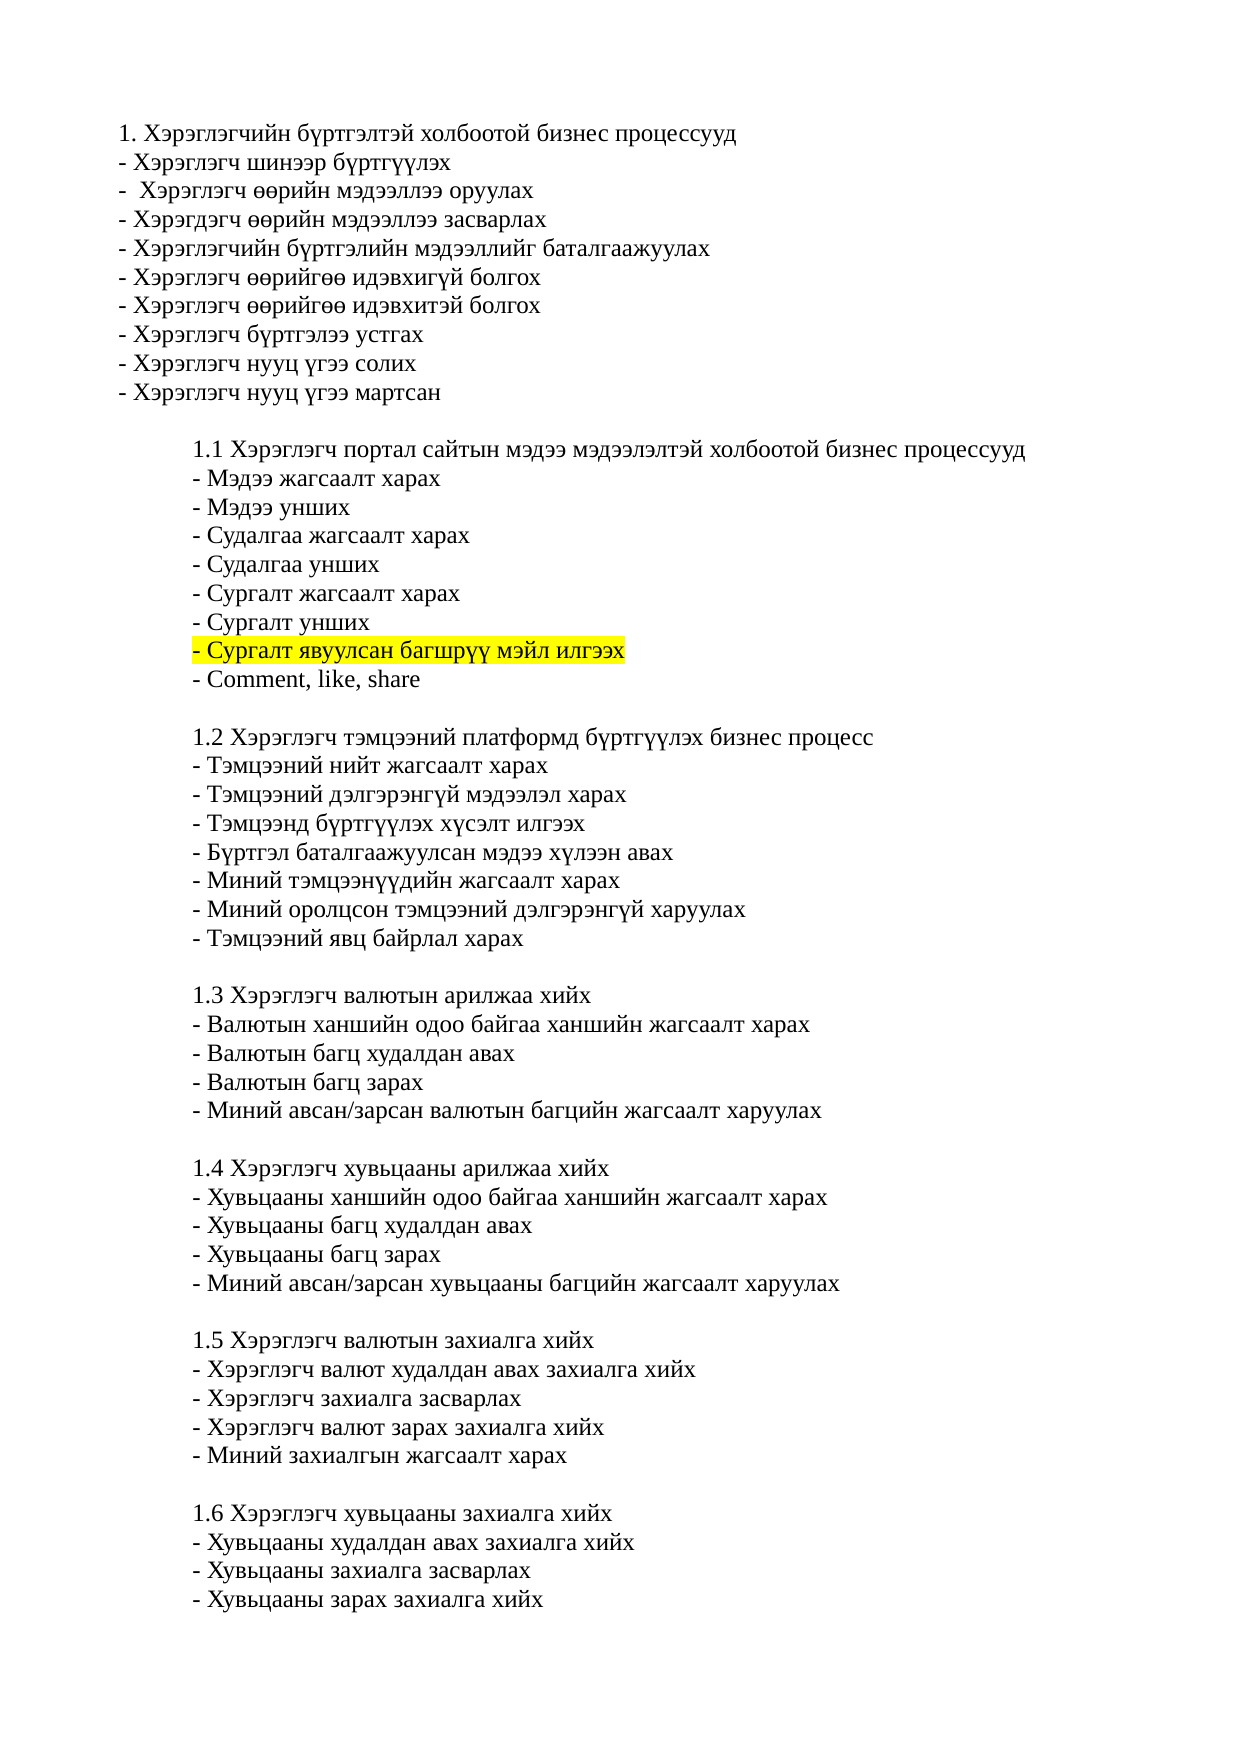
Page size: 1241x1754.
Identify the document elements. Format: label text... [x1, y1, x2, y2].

text - Валютын ханшийн одоо байгаа ханшийн жагсаалт харах [118, 1009, 1122, 1038]
text - Хэрэглэгч өөрийгөө идэвхитэй болгох [118, 291, 1122, 319]
text - Хэрэглэгч захиалга засварлах [118, 1383, 1122, 1412]
text 1.6 Хэрэглэгч хувьцааны захиалга хийх [118, 1498, 1122, 1527]
text - Хувьцааны худалдан авах захиалга хийх [118, 1527, 1122, 1556]
text - Хувьцааны багц худалдан авах [118, 1211, 1122, 1239]
text - Судалгаа унших [118, 549, 1122, 578]
text 1.2 Хэрэглэгч тэмцээний платформд бүртгүүлэх бизнес процесс [118, 722, 1122, 751]
text - Миний захиалгын жагсаалт харах [118, 1441, 1122, 1469]
text - Хэрэглэгч өөрийгөө идэвхигүй болгох [118, 262, 1122, 291]
text - Хэрэглэгч валют зарах захиалга хийх [118, 1412, 1122, 1441]
text - Тэмцээний явц байрлал харах [118, 923, 1122, 952]
text - Тэмцээний дэлгэрэнгүй мэдээлэл харах [118, 779, 1122, 808]
text - Тэмцээний нийт жагсаалт харах [118, 751, 1122, 779]
text 1.4 Хэрэглэгч хувьцааны арилжаа хийх [118, 1153, 1122, 1182]
text - Хэрэгдэгч өөрийн мэдээллээ засварлах [118, 204, 1122, 233]
text - Миний оролцсон тэмцээний дэлгэрэнгүй харуулах [118, 894, 1122, 923]
text - Хувьцааны зарах захиалга хийх [118, 1584, 1122, 1613]
text - Хэрэглэгч бүртгэлээ устгах [118, 319, 1122, 348]
text - Хэрэглэгч өөрийн мэдээллээ оруулах [118, 176, 1122, 204]
text - Хэрэглэгч валют худалдан авах захиалга хийх [118, 1354, 1122, 1383]
text - Сургалт явуулсан багшрүү мэйл илгээх [118, 636, 1122, 664]
text - Валютын багц зарах [118, 1067, 1122, 1096]
text - Хувьцааны багц зарах [118, 1239, 1122, 1268]
text - Сургалт унших [118, 607, 1122, 636]
text - Хувьцааны захиалга засварлах [118, 1556, 1122, 1584]
text - Хэрэглэгч нууц үгээ мартсан [118, 377, 1122, 406]
text - Тэмцээнд бүртгүүлэх хүсэлт илгээх [118, 808, 1122, 837]
text - Хувьцааны ханшийн одоо байгаа ханшийн жагсаалт харах [118, 1182, 1122, 1211]
text - Миний авсан/зарсан хувьцааны багцийн жагсаалт харуулах [118, 1268, 1122, 1297]
text - Мэдээ жагсаалт харах [118, 463, 1122, 492]
text - Судалгаа жагсаалт харах [118, 521, 1122, 549]
text - Сургалт жагсаалт харах [118, 578, 1122, 607]
text 1.1 Хэрэглэгч портал сайтын мэдээ мэдээлэлтэй холбоотой бизнес процессууд [118, 434, 1122, 463]
text - Миний тэмцээнүүдийн жагсаалт харах [118, 866, 1122, 894]
text - Мэдээ унших [118, 492, 1122, 521]
text - Валютын багц худалдан авах [118, 1038, 1122, 1067]
text - Хэрэглэгч нууц үгээ солих [118, 348, 1122, 377]
text - Comment, like, share [118, 664, 1122, 693]
text - Бүртгэл баталгаажуулсан мэдээ хүлээн авах [118, 837, 1122, 866]
text 1. Хэрэглэгчийн бүртгэлтэй холбоотой бизнес процессууд [118, 118, 1122, 147]
text 1.5 Хэрэглэгч валютын захиалга хийх [118, 1326, 1122, 1354]
text 1.3 Хэрэглэгч валютын арилжаа хийх [118, 981, 1122, 1009]
text - Хэрэглэгчийн бүртгэлийн мэдээллийг баталгаажуулах [118, 233, 1122, 262]
text - Хэрэглэгч шинээр бүртгүүлэх [118, 147, 1122, 176]
text - Миний авсан/зарсан валютын багцийн жагсаалт харуулах [118, 1096, 1122, 1124]
